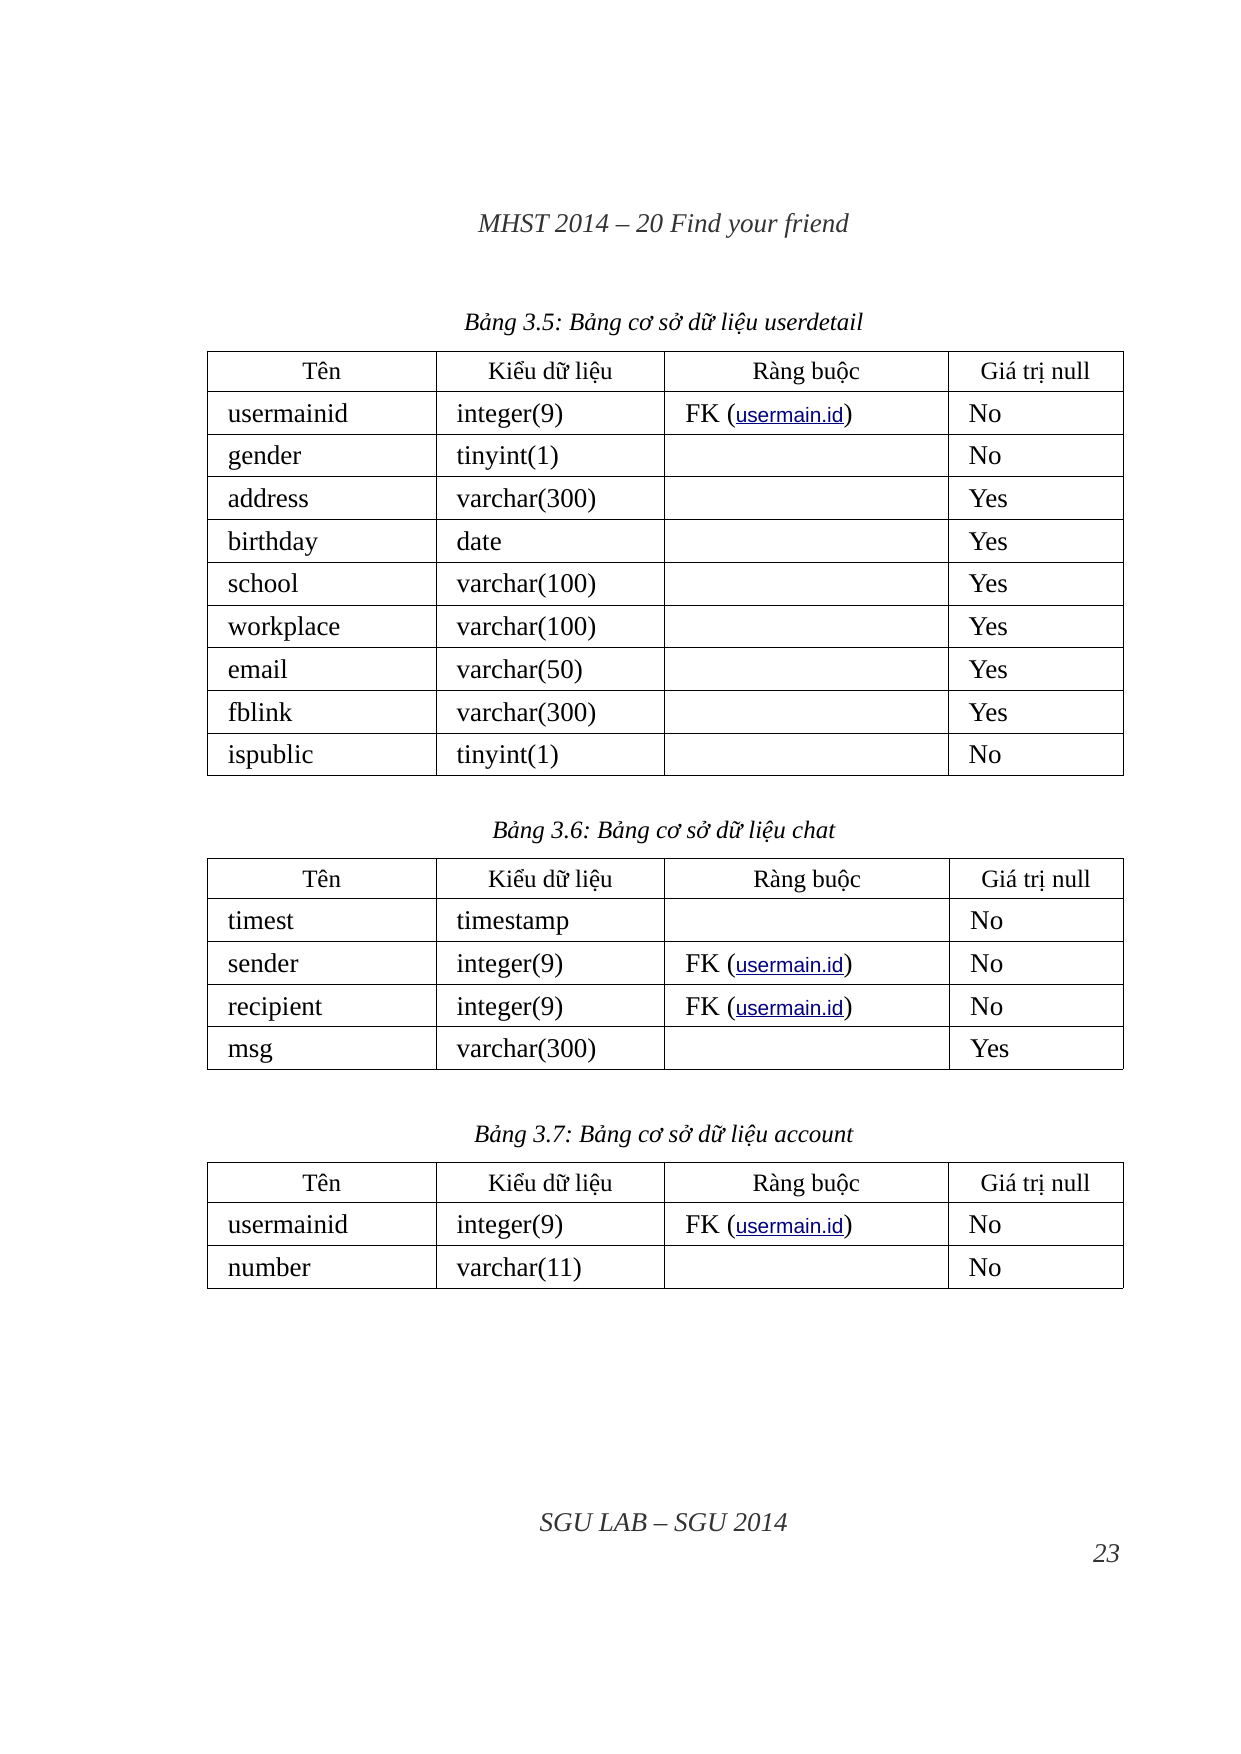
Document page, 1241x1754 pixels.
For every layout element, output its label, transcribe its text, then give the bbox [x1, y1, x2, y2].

table_cell tinyint(1) [437, 734, 664, 775]
table_cell No [949, 1203, 1123, 1245]
table_cell Yes [949, 563, 1123, 604]
table_cell Yes [949, 520, 1123, 562]
table_cell FK (usermain.id) [665, 1203, 948, 1245]
table_cell No [949, 734, 1123, 775]
table_cell [665, 1246, 948, 1288]
table_cell integer(9) [437, 1203, 664, 1245]
table_header Ràng buộc [665, 1163, 948, 1202]
table_header Giá trị null [950, 859, 1123, 898]
table_cell Yes [949, 606, 1123, 647]
table_cell address [208, 477, 436, 519]
table_header Tên [208, 859, 436, 898]
table_header Kiểu dữ liệu [437, 1163, 664, 1202]
table_cell integer(9) [437, 985, 664, 1026]
table_header Ràng buộc [665, 859, 949, 898]
table_cell ispublic [208, 734, 436, 775]
table_cell [665, 477, 948, 519]
table_cell varchar(11) [437, 1246, 664, 1288]
table_header Giá trị null [949, 352, 1123, 391]
table_cell fblink [208, 691, 436, 733]
table_cell varchar(300) [437, 1027, 664, 1069]
table_cell varchar(100) [437, 563, 664, 604]
table_cell [665, 691, 948, 733]
table_header Ràng buộc [665, 352, 948, 391]
table_cell tinyint(1) [437, 435, 664, 476]
text Bảng 3.7: Bảng cơ sở dữ liệu account [207, 1119, 1122, 1147]
table_cell usermainid [208, 392, 436, 434]
table_cell integer(9) [437, 392, 664, 434]
table_cell date [437, 520, 664, 562]
table_cell integer(9) [437, 942, 664, 984]
table_cell Yes [949, 477, 1123, 519]
table_cell No [950, 942, 1123, 984]
text Bảng 3.5: Bảng cơ sở dữ liệu userdetail [207, 307, 1122, 336]
table_cell varchar(300) [437, 691, 664, 733]
table_cell timest [208, 899, 436, 941]
table_cell sender [208, 942, 436, 984]
table_cell birthday [208, 520, 436, 562]
table_header Tên [208, 1163, 436, 1202]
table_cell school [208, 563, 436, 604]
table_cell msg [208, 1027, 436, 1069]
table_cell [665, 435, 948, 476]
table_header Tên [208, 352, 436, 391]
table_cell varchar(50) [437, 648, 664, 690]
table_cell [665, 899, 949, 941]
table_cell Yes [950, 1027, 1123, 1069]
table_cell FK (usermain.id) [665, 942, 949, 984]
table_header Kiểu dữ liệu [437, 859, 664, 898]
text Bảng 3.6: Bảng cơ sở dữ liệu chat [207, 815, 1122, 844]
table_cell Yes [949, 691, 1123, 733]
table_cell No [950, 985, 1123, 1026]
table_header Kiểu dữ liệu [437, 352, 664, 391]
table_cell [665, 734, 948, 775]
table_cell FK (usermain.id) [665, 392, 948, 434]
table_cell varchar(100) [437, 606, 664, 647]
table_cell No [949, 435, 1123, 476]
table_cell gender [208, 435, 436, 476]
table_cell timestamp [437, 899, 664, 941]
table_cell workplace [208, 606, 436, 647]
table_cell varchar(300) [437, 477, 664, 519]
table_cell number [208, 1246, 436, 1288]
table_cell [665, 1027, 949, 1069]
table_cell email [208, 648, 436, 690]
table_cell usermainid [208, 1203, 436, 1245]
table_cell [665, 648, 948, 690]
table_cell [665, 606, 948, 647]
table_cell No [950, 899, 1123, 941]
table_cell No [949, 392, 1123, 434]
table_cell No [949, 1246, 1123, 1288]
table_cell Yes [949, 648, 1123, 690]
table_cell FK (usermain.id) [665, 985, 949, 1026]
table_cell [665, 563, 948, 604]
table_header Giá trị null [949, 1163, 1123, 1202]
table_cell [665, 520, 948, 562]
table_cell recipient [208, 985, 436, 1026]
